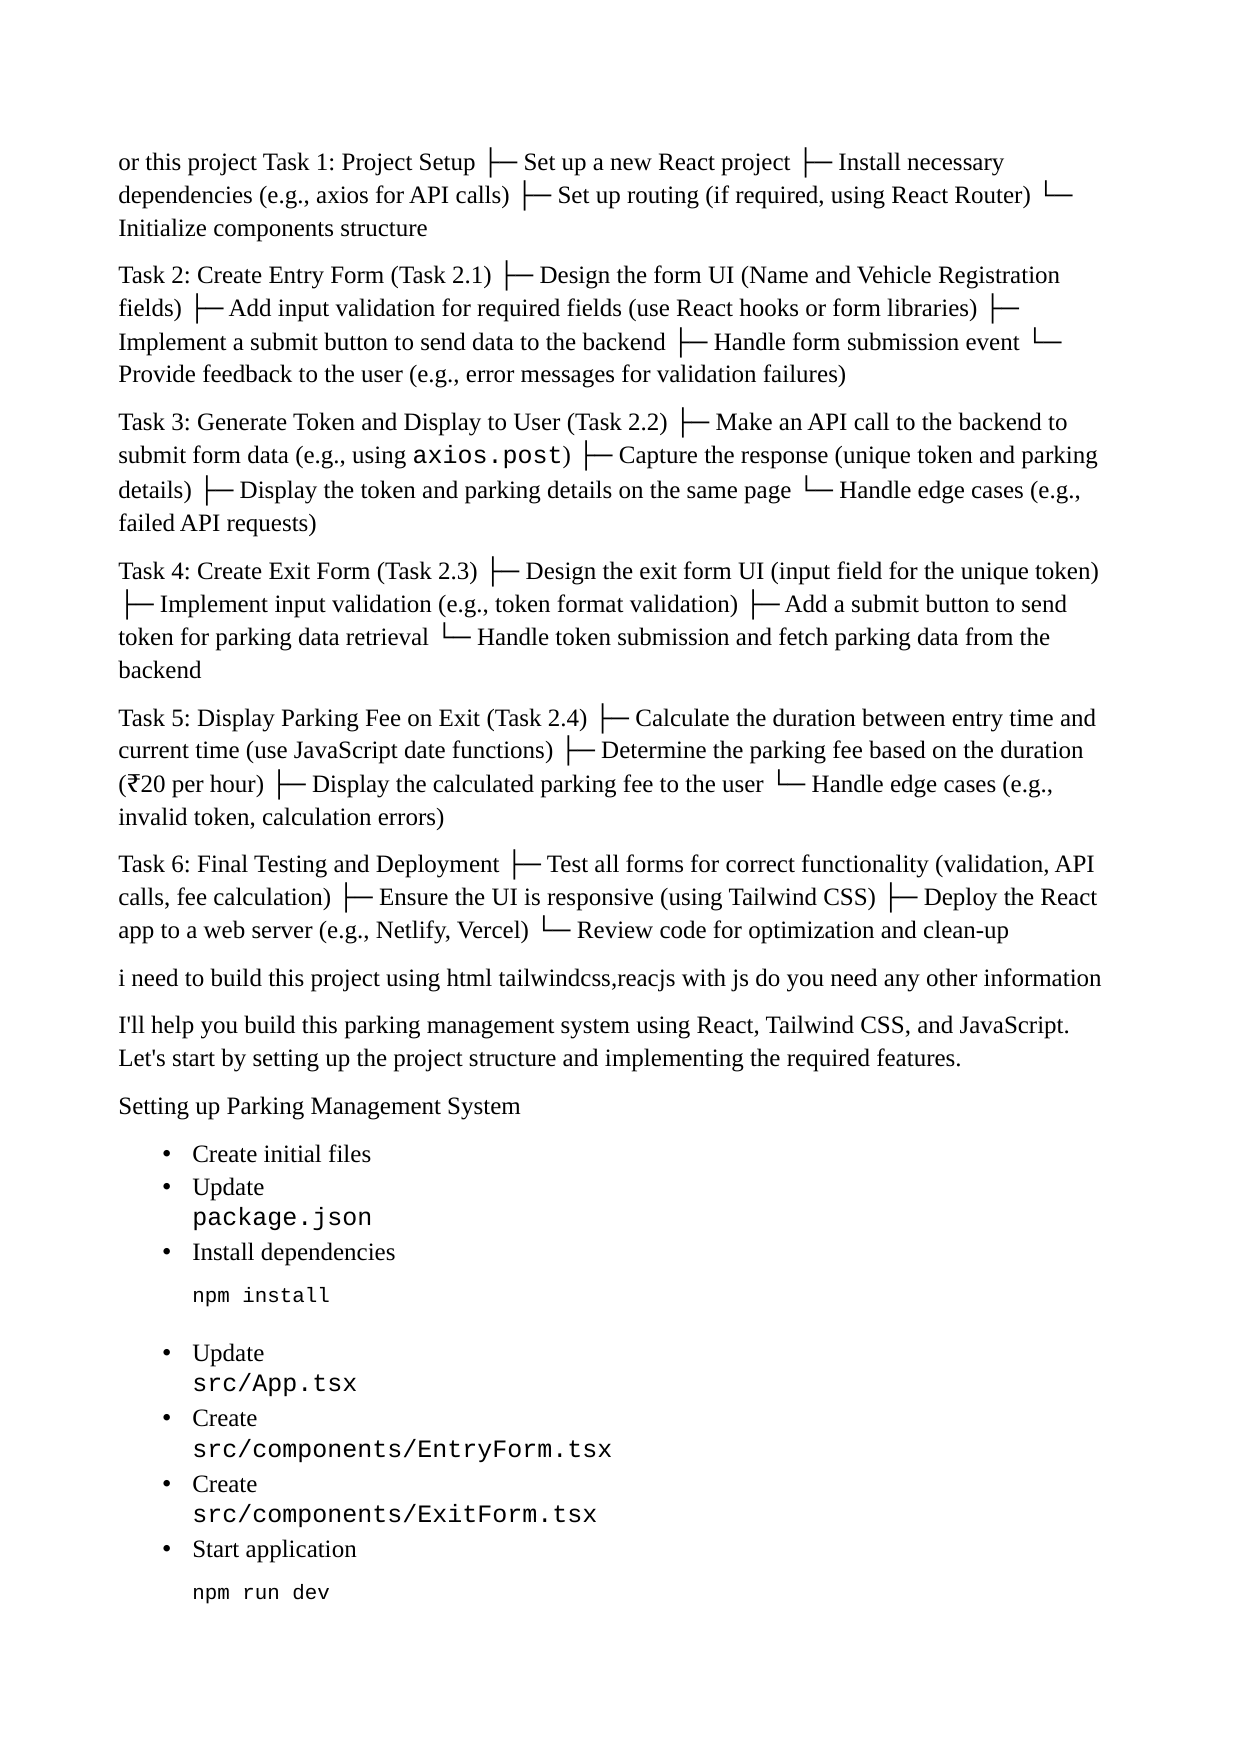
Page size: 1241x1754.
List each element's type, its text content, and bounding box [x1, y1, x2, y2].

text Task 6: Final Testing and Deployment ├─ Test all forms for correct functionality (validation, API calls, fee calculation) ├─ Ensure the UI is responsive (using Tailwind CSS) ├─ Deploy the React app to a web server (e.g., Netlify, Vercel) └─ Review code for optimization and clean-up [118, 849, 1122, 944]
list Create [162, 1403, 1122, 1432]
text or this project Task 1: Project Setup ├─ Set up a new React project ├─ Install necessary dependencies (e.g., axios for API calls) ├─ Set up routing (if required, using React Router) └─ Initialize components structure [118, 147, 1122, 242]
list package.json [162, 1205, 1122, 1233]
list npm install [162, 1285, 1122, 1308]
list Update [162, 1172, 1122, 1201]
list Update [162, 1338, 1122, 1367]
list Start application [162, 1534, 1122, 1563]
text Task 2: Create Entry Form (Task 2.1) ├─ Design the form UI (Name and Vehicle Registration fields) ├─ Add input validation for required fields (use React hooks or form libraries) ├─ Implement a submit button to send data to the backend ├─ Handle form submission event └─ Provide feedback to the user (e.g., error messages for validation failures) [118, 261, 1122, 388]
list Create [162, 1469, 1122, 1498]
text I'll help you build this parking management system using React, Tailwind CSS, and JavaScript. Let's start by setting up the project structure and implementing the required features. [118, 1011, 1122, 1072]
list src/components/EntryForm.tsx [162, 1437, 1122, 1465]
text Task 3: Generate Token and Display to User (Task 2.2) ├─ Make an API call to the backend to submit form data (e.g., using axios.post) ├─ Capture the response (unique token and parking details) ├─ Display the token and parking details on the same page └─ Handle edge cases (e.g., failed API requests) [118, 407, 1122, 537]
list npm run dev [162, 1582, 1122, 1606]
list Install dependencies [162, 1237, 1122, 1266]
text Task 4: Create Exit Form (Task 2.3) ├─ Design the exit form UI (input field for the unique token) ├─ Implement input validation (e.g., token format validation) ├─ Add a submit button to send token for parking data retrieval └─ Handle token submission and fetch parking data from the backend [118, 556, 1122, 684]
list src/App.tsx [162, 1371, 1122, 1399]
text Setting up Parking Management System [118, 1091, 1122, 1120]
text Task 5: Display Parking Fee on Exit (Task 2.4) ├─ Calculate the duration between entry time and current time (use JavaScript date functions) ├─ Determine the parking fee based on the duration (₹20 per hour) ├─ Display the calculated parking fee to the user └─ Handle edge cases (e.g., invalid token, calculation errors) [118, 703, 1122, 830]
list Create initial files [162, 1139, 1122, 1167]
text i need to build this project using html tailwindcss,reacjs with js do you need any other information [118, 963, 1122, 992]
list src/components/ExitForm.tsx [162, 1502, 1122, 1530]
